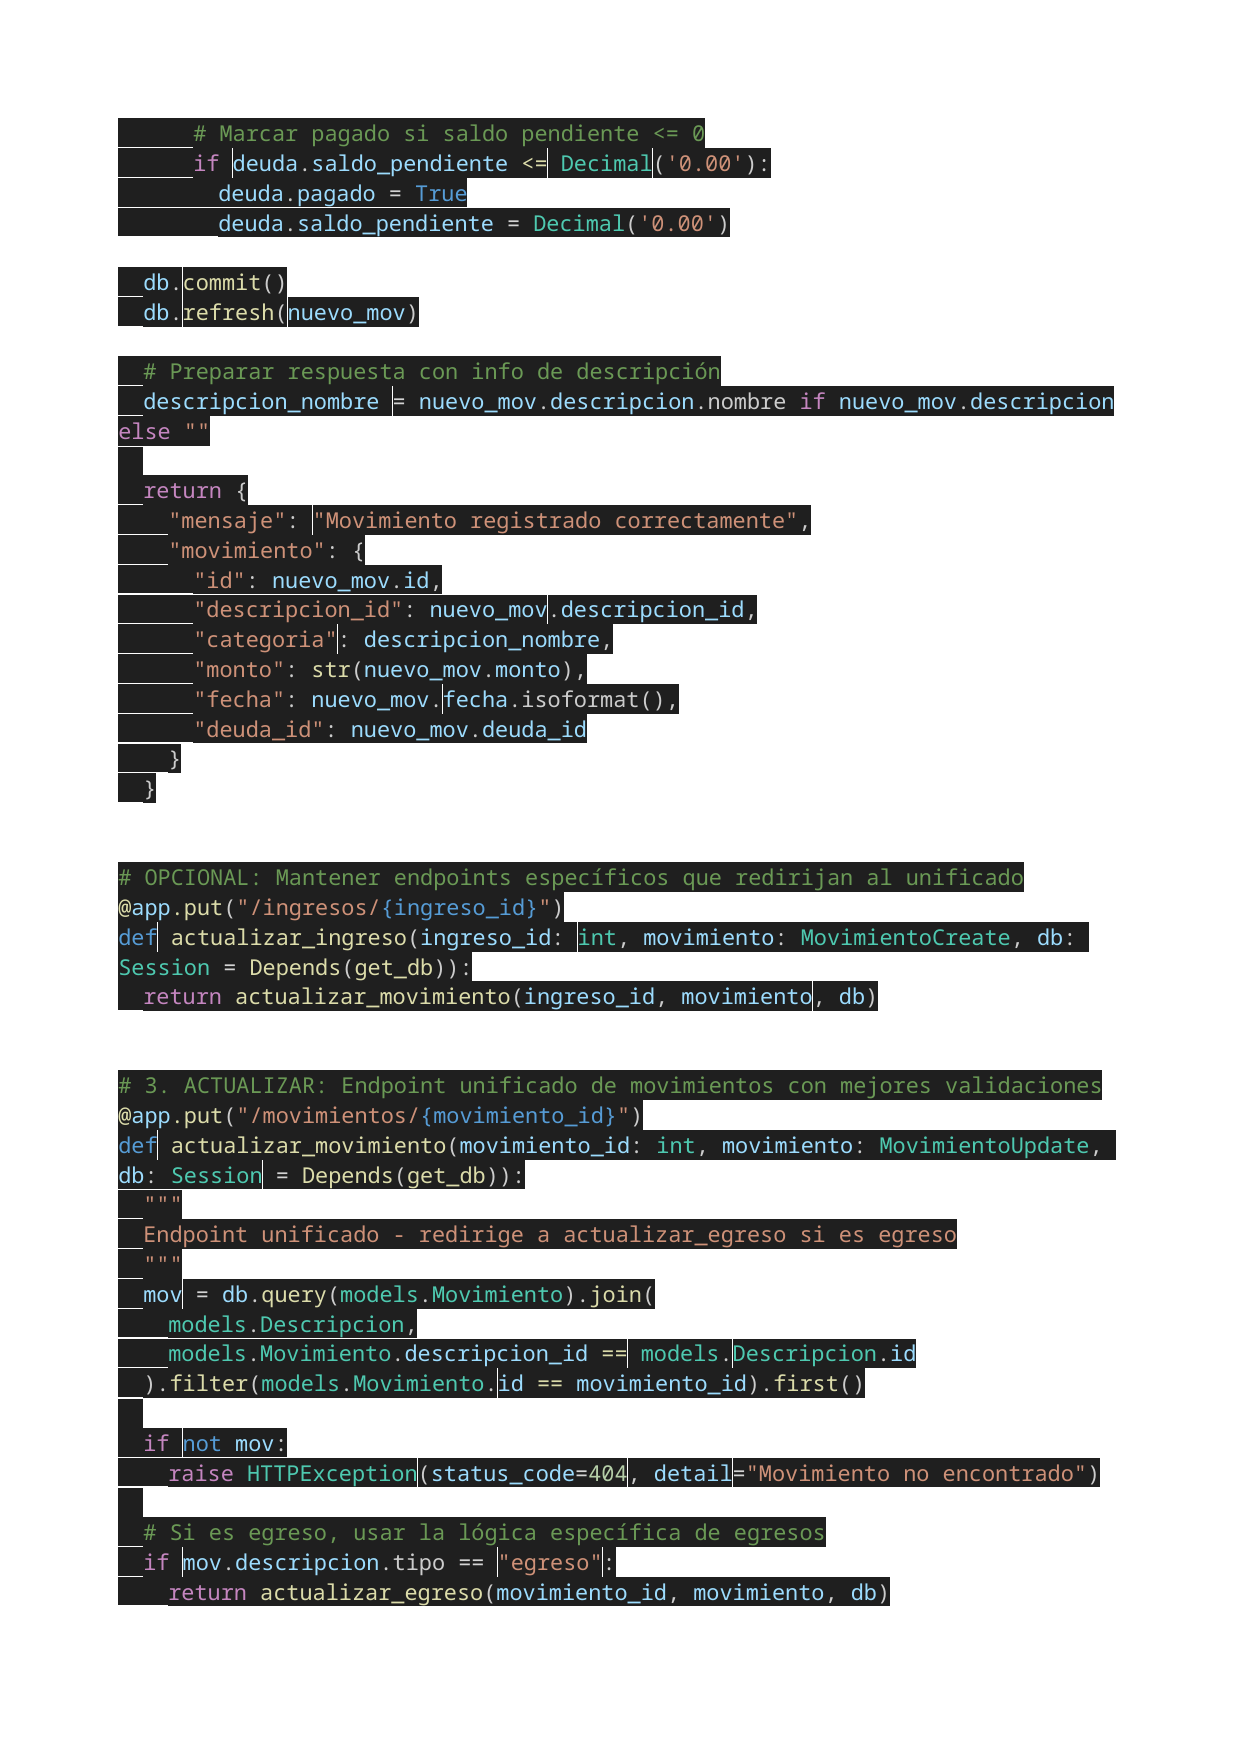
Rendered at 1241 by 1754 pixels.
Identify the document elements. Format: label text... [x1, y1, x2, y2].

text if not mov: [118, 1428, 1122, 1457]
text db.refresh(nuevo_mov) [118, 297, 1122, 327]
text "descripcion_id": nuevo_mov.descripcion_id, [118, 594, 1122, 624]
text descripcion_nombre = nuevo_mov.descripcion.nombre if nuevo_mov.descripcion else "" [118, 386, 1122, 446]
text "id": nuevo_mov.id, [118, 565, 1122, 594]
text "fecha": nuevo_mov.fecha.isoformat(), [118, 684, 1122, 714]
text # 3. ACTUALIZAR: Endpoint unificado de movimientos con mejores validaciones [118, 1070, 1122, 1100]
text return actualizar_movimiento(ingreso_id, movimiento, db) [118, 981, 1122, 1011]
text # Preparar respuesta con info de descripción [118, 356, 1122, 386]
text } [118, 773, 1122, 803]
text @app.put("/movimientos/{movimiento_id}") [118, 1100, 1122, 1130]
text ).filter(models.Movimiento.id == movimiento_id).first() [118, 1368, 1122, 1398]
text "movimiento": { [118, 535, 1122, 565]
text def actualizar_ingreso(ingreso_id: int, movimiento: MovimientoCreate, db: Session = Depends(get_db)): [118, 922, 1122, 981]
text Endpoint unificado - redirige a actualizar_egreso si es egreso [118, 1219, 1122, 1249]
text # Si es egreso, usar la lógica específica de egresos [118, 1517, 1122, 1547]
text deuda.pagado = True [118, 178, 1122, 207]
text """ [118, 1189, 1122, 1219]
text db.commit() [118, 267, 1122, 297]
text return actualizar_egreso(movimiento_id, movimiento, db) [118, 1577, 1122, 1606]
text models.Movimiento.descripcion_id == models.Descripcion.id [118, 1338, 1122, 1368]
text return { [118, 475, 1122, 505]
text def actualizar_movimiento(movimiento_id: int, movimiento: MovimientoUpdate, db: Session = Depends(get_db)): [118, 1130, 1122, 1189]
text @app.put("/ingresos/{ingreso_id}") [118, 892, 1122, 922]
text # Marcar pagado si saldo pendiente <= 0 [118, 118, 1122, 148]
text } [118, 743, 1122, 773]
text if mov.descripcion.tipo == "egreso": [118, 1547, 1122, 1577]
text if deuda.saldo_pendiente <= Decimal('0.00'): [118, 148, 1122, 178]
text """ [118, 1249, 1122, 1279]
text deuda.saldo_pendiente = Decimal('0.00') [118, 207, 1122, 237]
text # OPCIONAL: Mantener endpoints específicos que redirijan al unificado [118, 862, 1122, 892]
text mov = db.query(models.Movimiento).join( [118, 1279, 1122, 1309]
text raise HTTPException(status_code=404, detail="Movimiento no encontrado") [118, 1457, 1122, 1487]
text "mensaje": "Movimiento registrado correctamente", [118, 505, 1122, 535]
text models.Descripcion, [118, 1309, 1122, 1338]
text "categoria": descripcion_nombre, [118, 624, 1122, 654]
text "monto": str(nuevo_mov.monto), [118, 654, 1122, 684]
text "deuda_id": nuevo_mov.deuda_id [118, 714, 1122, 743]
